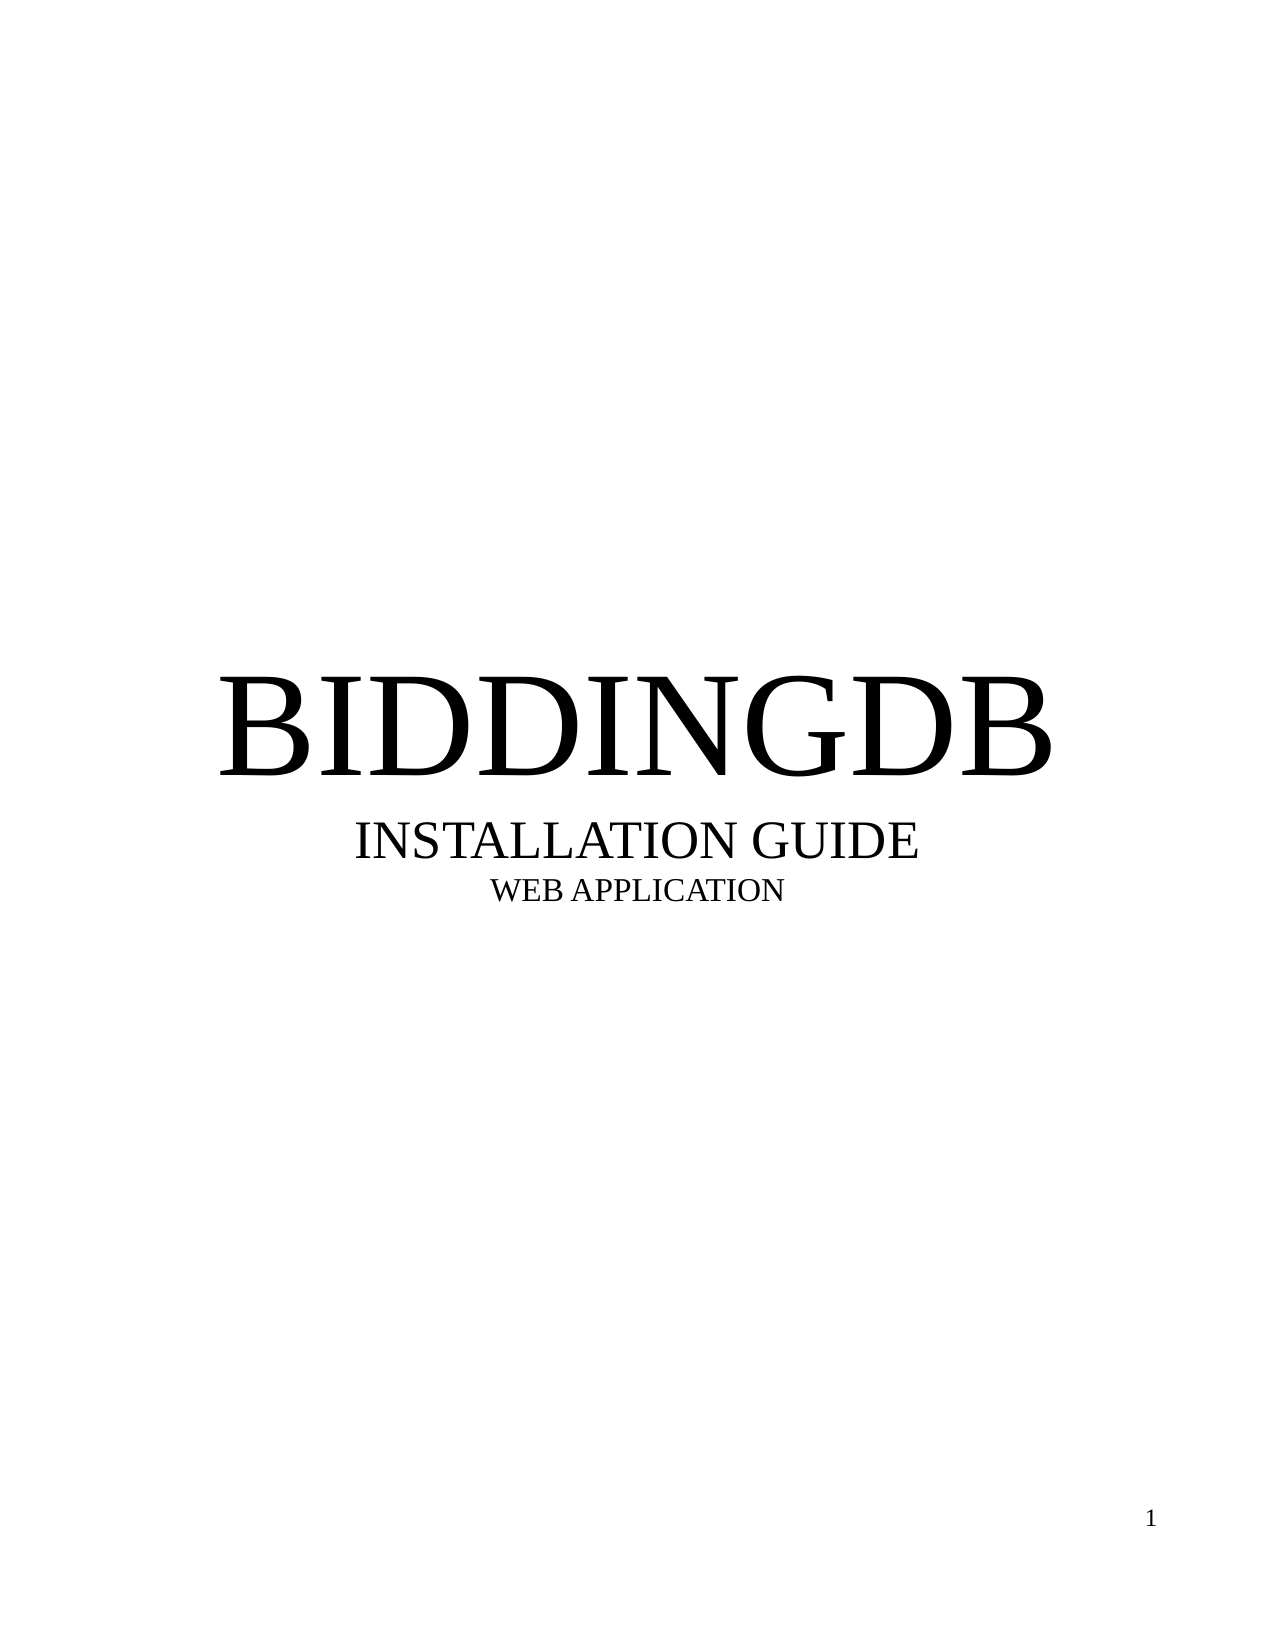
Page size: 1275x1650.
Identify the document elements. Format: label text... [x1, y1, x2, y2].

text BIDDINGDB [118, 636, 1157, 808]
text INSTALLATION GUIDE [118, 808, 1157, 870]
text WEB APPLICATION [118, 870, 1157, 909]
